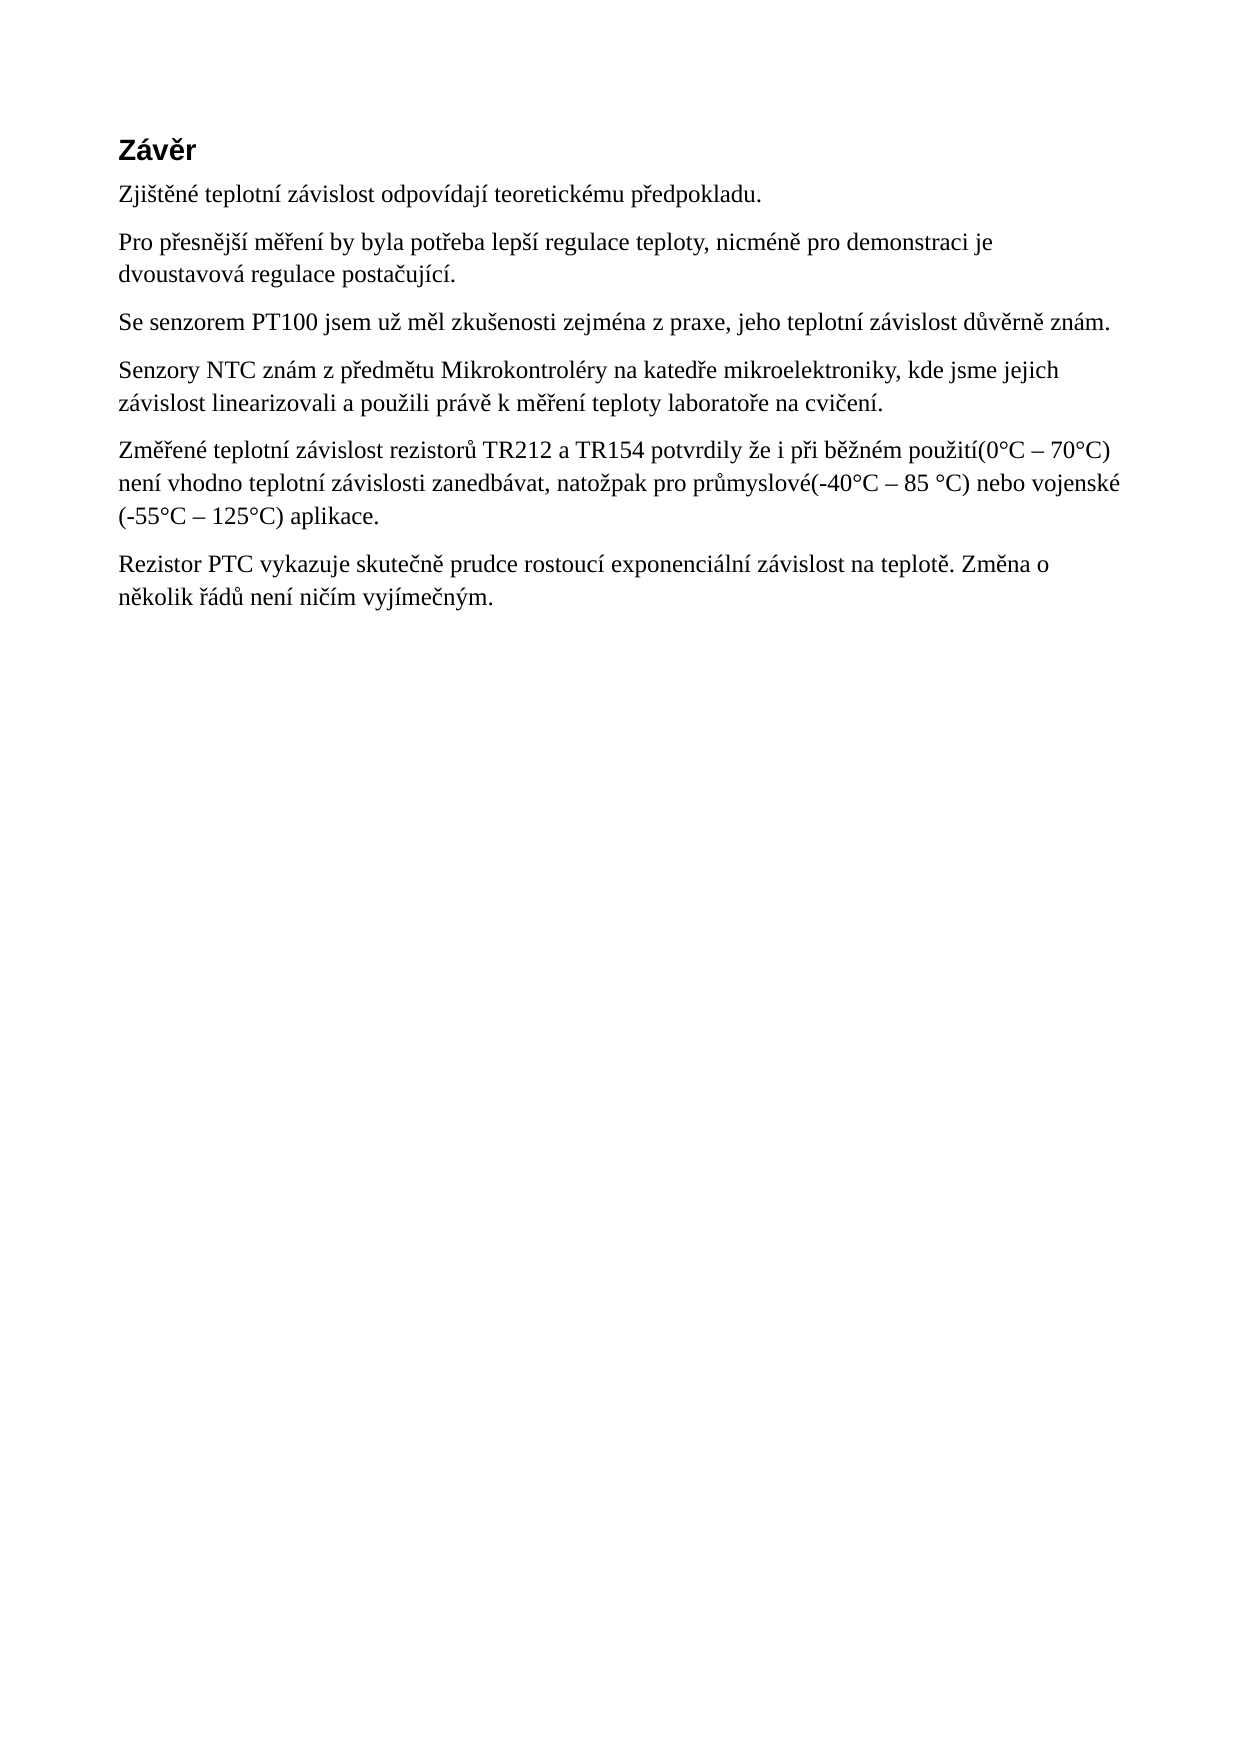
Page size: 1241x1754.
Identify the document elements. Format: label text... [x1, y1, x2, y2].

text Se senzorem PT100 jsem už měl zkušenosti zejména z praxe, jeho teplotní závislost důvěrně znám. [118, 307, 1122, 336]
text Pro přesnější měření by byla potřeba lepší regulace teploty, nicméně pro demonstraci je dvoustavová regulace postačující. [118, 227, 1122, 288]
text Senzory NTC znám z předmětu Mikrokontroléry na katedře mikroelektroniky, kde jsme jejich závislost linearizovali a použili právě k měření teploty laboratoře na cvičení. [118, 355, 1122, 417]
text Změřené teplotní závislost rezistorů TR212 a TR154 potvrdily že i při běžném použití(0°C – 70°C) není vhodno teplotní závislosti zanedbávat, natožpak pro průmyslové(-40°C – 85 °C) nebo vojenské (-55°C – 125°C) aplikace. [118, 435, 1122, 530]
subtitle Závěr [118, 133, 1122, 166]
text Rezistor PTC vykazuje skutečně prudce rostoucí exponenciální závislost na teplotě. Změna o několik řádů není ničím vyjímečným. [118, 549, 1122, 611]
text Zjištěné teplotní závislost odpovídají teoretickému předpokladu. [118, 179, 1122, 208]
